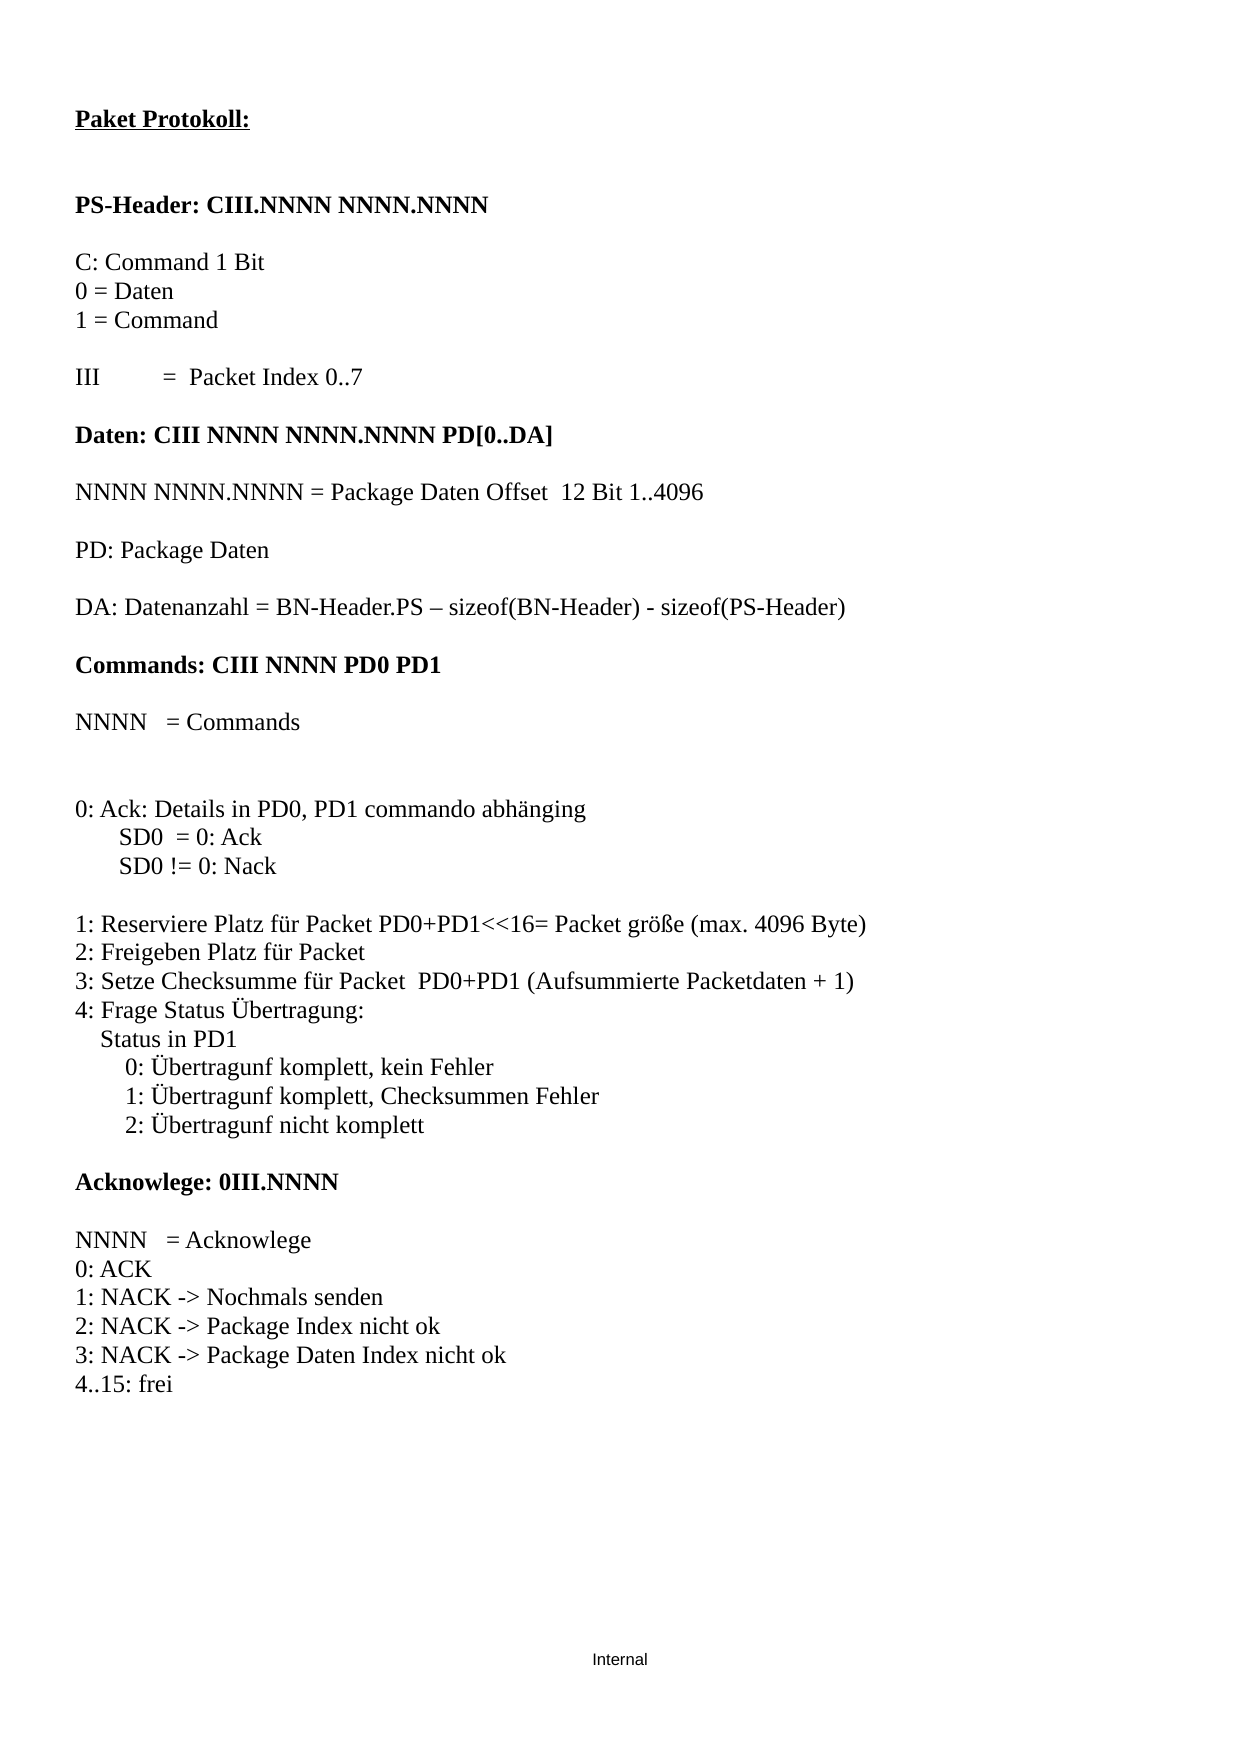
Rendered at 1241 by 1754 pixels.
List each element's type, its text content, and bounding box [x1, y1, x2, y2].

text 1: Übertragunf komplett, Checksummen Fehler [75, 1081, 1165, 1110]
text DA: Datenanzahl = BN-Header.PS – sizeof(BN-Header) - sizeof(PS-Header) [75, 592, 1165, 621]
text 1 = Command [75, 305, 1165, 334]
text 0: ACK [75, 1254, 1165, 1282]
text Commands: CIII NNNN PD0 PD1 [75, 650, 1165, 679]
text 2: NACK -> Package Index nicht ok [75, 1311, 1165, 1340]
text III = Packet Index 0..7 [75, 362, 1165, 391]
text 4: Frage Status Übertragung: [75, 995, 1165, 1024]
text 3: Setze Checksumme für Packet PD0+PD1 (Aufsummierte Packetdaten + 1) [75, 966, 1165, 995]
text 4..15: frei [75, 1369, 1165, 1397]
text Acknowlege: 0III.NNNN [75, 1167, 1165, 1196]
text 2: Freigeben Platz für Packet [75, 937, 1165, 966]
text Daten: CIII NNNN NNNN.NNNN PD[0..DA] [75, 420, 1165, 449]
text Status in PD1 [75, 1024, 1165, 1052]
text NNNN NNNN.NNNN = Package Daten Offset 12 Bit 1..4096 [75, 477, 1165, 506]
text 1: NACK -> Nochmals senden [75, 1282, 1165, 1311]
text NNNN = Commands [75, 707, 1165, 736]
text 0: Ack: Details in PD0, PD1 commando abhänging [75, 794, 1165, 822]
text SD0 = 0: Ack [75, 822, 1165, 851]
text 0: Übertragunf komplett, kein Fehler [75, 1052, 1165, 1081]
text NNNN = Acknowlege [75, 1225, 1165, 1254]
text PS-Header: CIII.NNNN NNNN.NNNN [75, 190, 1165, 219]
text 1: Reserviere Platz für Packet PD0+PD1<<16= Packet größe (max. 4096 Byte) [75, 909, 1165, 937]
text SD0 != 0: Nack [75, 851, 1165, 880]
text C: Command 1 Bit [75, 247, 1165, 276]
text 2: Übertragunf nicht komplett [75, 1110, 1165, 1139]
text 0 = Daten [75, 276, 1165, 305]
text PD: Package Daten [75, 535, 1165, 564]
text Paket Protokoll: [75, 104, 1165, 132]
text 3: NACK -> Package Daten Index nicht ok [75, 1340, 1165, 1369]
